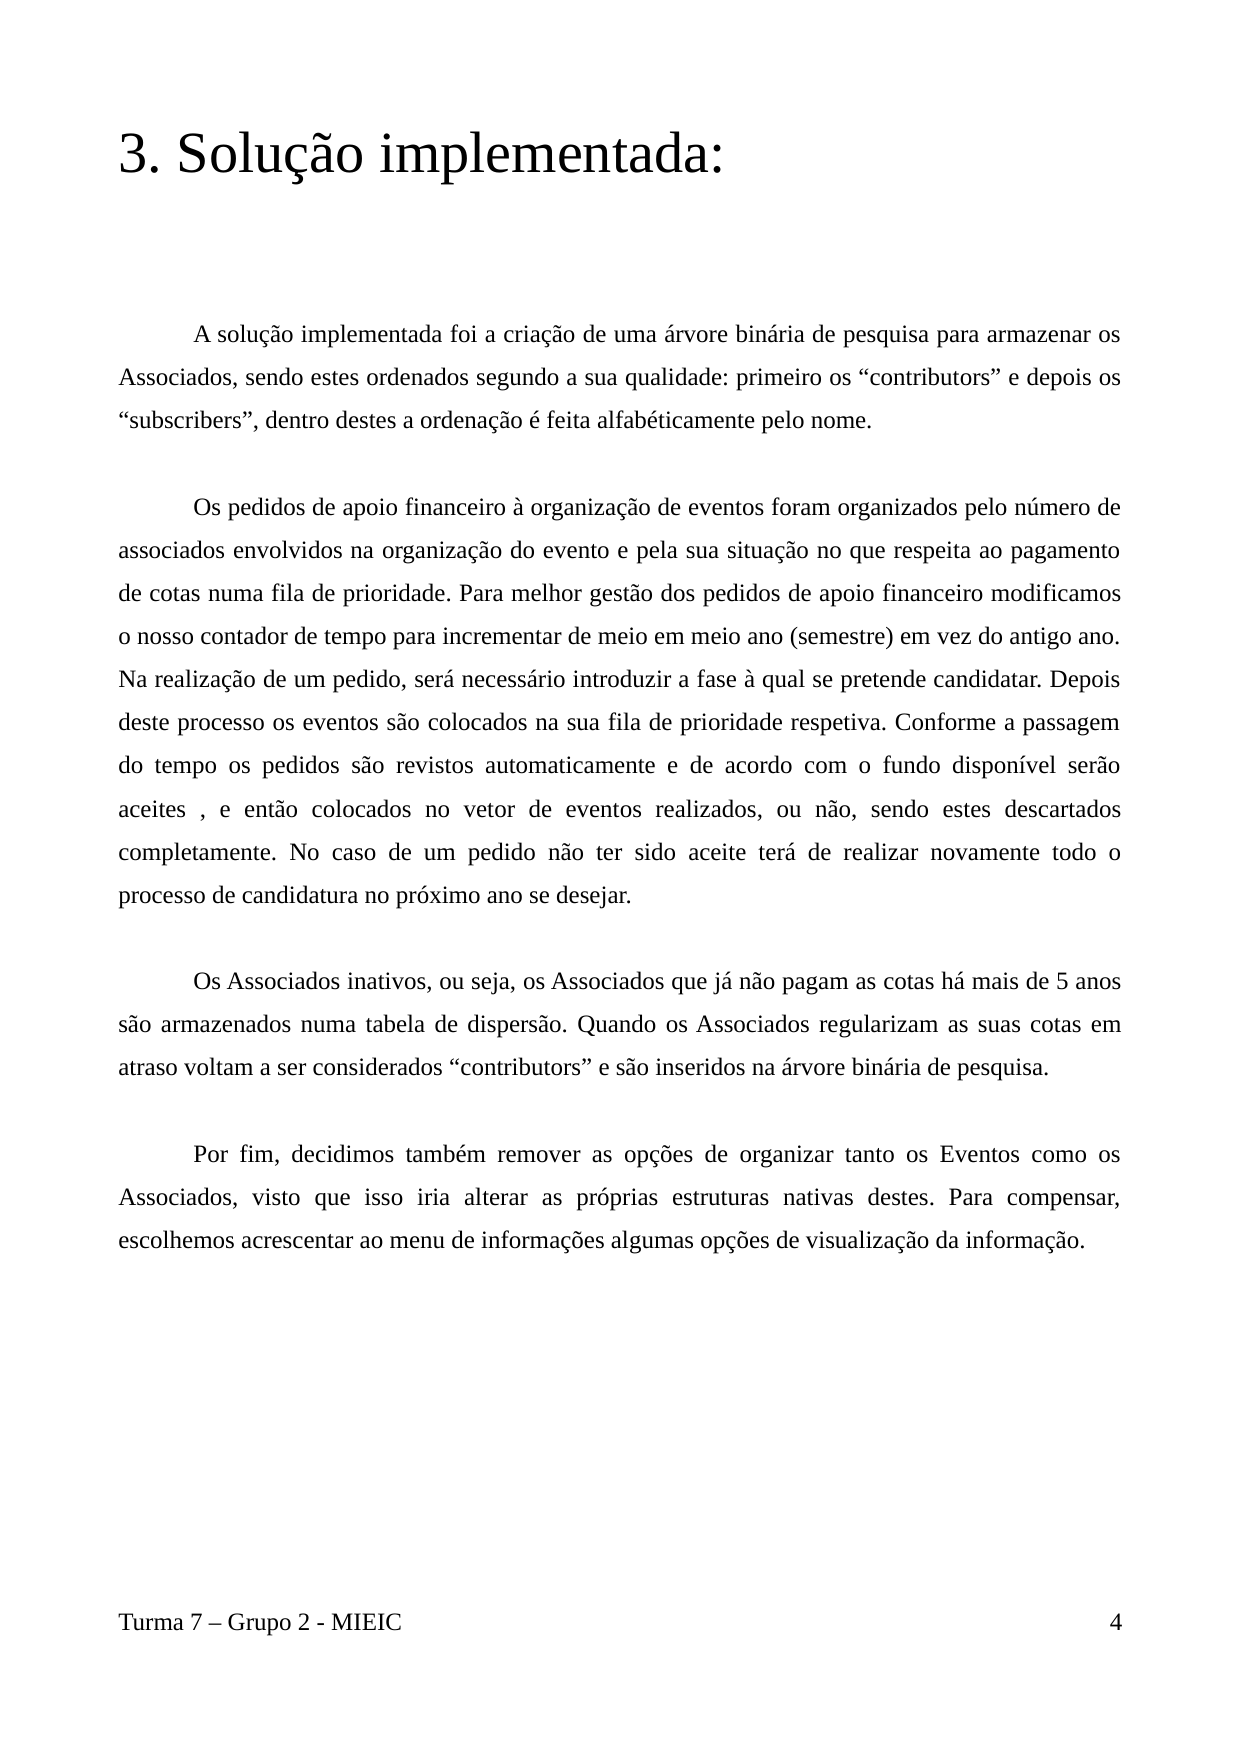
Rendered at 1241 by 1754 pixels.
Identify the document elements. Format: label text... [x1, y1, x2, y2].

text A solução implementada foi a criação de uma árvore binária de pesquisa para armazenar os Associados, sendo estes ordenados segundo a sua qualidade: primeiro os “contributors” e depois os “subscribers”, dentro destes a ordenação é feita alfabéticamente pelo nome. [118, 319, 1122, 434]
text 3. Solução implementada: [118, 118, 1122, 185]
text Os Associados inativos, ou seja, os Associados que já não pagam as cotas há mais de 5 anos são armazenados numa tabela de dispersão. Quando os Associados regularizam as suas cotas em atraso voltam a ser considerados “contributors” e são inseridos na árvore binária de pesquisa. [118, 966, 1122, 1081]
text Por fim, decidimos também remover as opções de organizar tanto os Eventos como os Associados, visto que isso iria alterar as próprias estruturas nativas destes. Para compensar, escolhemos acrescentar ao menu de informações algumas opções de visualização da informação. [118, 1139, 1122, 1254]
text Os pedidos de apoio financeiro à organização de eventos foram organizados pelo número de associados envolvidos na organização do evento e pela sua situação no que respeita ao pagamento de cotas numa fila de prioridade. Para melhor gestão dos pedidos de apoio financeiro modificamos o nosso contador de tempo para incrementar de meio em meio ano (semestre) em vez do antigo ano. Na realização de um pedido, será necessário introduzir a fase à qual se pretende candidatar. Depois deste processo os eventos são colocados na sua fila de prioridade respetiva. Conforme a passagem do tempo os pedidos são revistos automaticamente e de acordo com o fundo disponível serão aceites , e então colocados no vetor de eventos realizados, ou não, sendo estes descartados completamente. No caso de um pedido não ter sido aceite terá de realizar novamente todo o processo de candidatura no próximo ano se desejar. [118, 492, 1122, 909]
